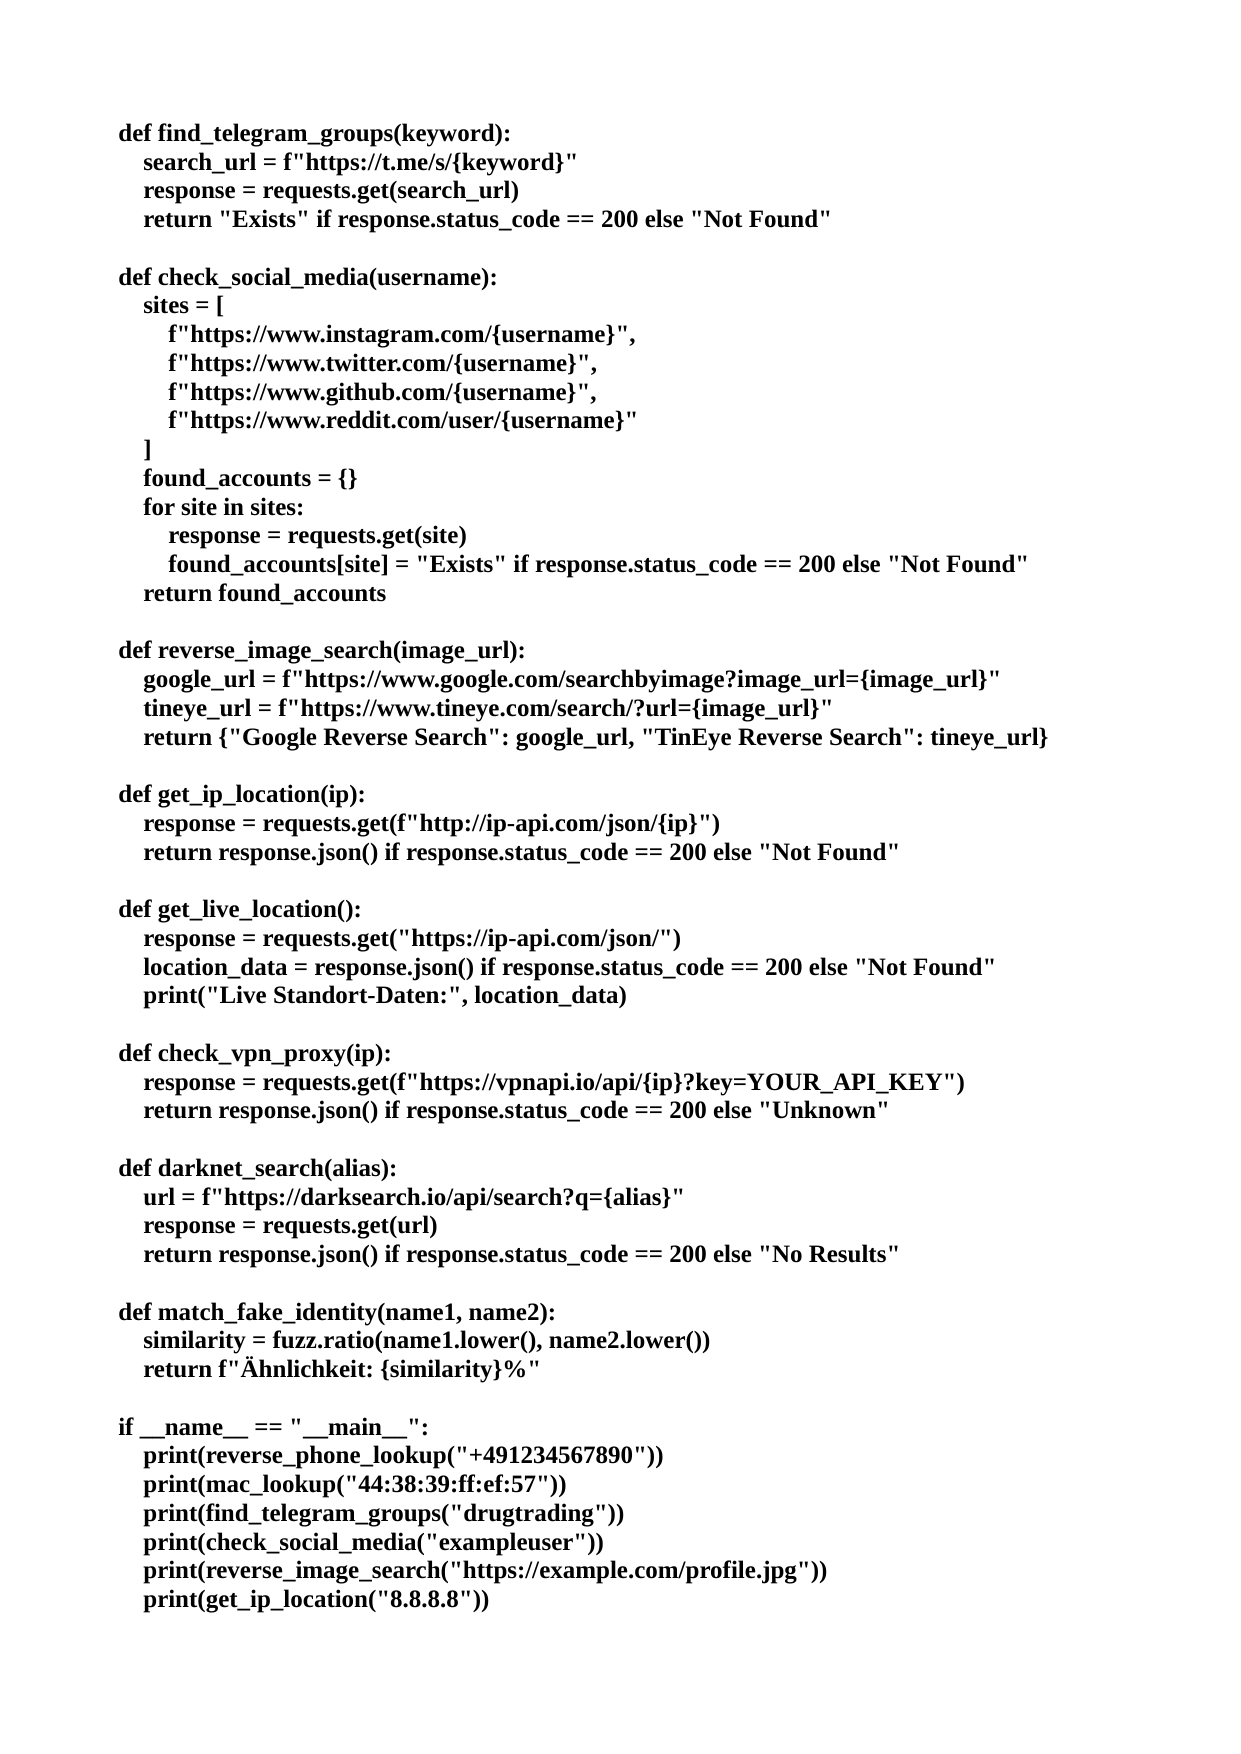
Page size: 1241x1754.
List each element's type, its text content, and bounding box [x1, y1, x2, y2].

text def darknet_search(alias): [118, 1153, 1122, 1182]
text print(reverse_image_search("https://example.com/profile.jpg")) [118, 1556, 1122, 1584]
text for site in sites: [118, 492, 1122, 521]
text response = requests.get(f"https://vpnapi.io/api/{ip}?key=YOUR_API_KEY") [118, 1067, 1122, 1096]
text google_url = f"https://www.google.com/searchbyimage?image_url={image_url}" [118, 664, 1122, 693]
text url = f"https://darksearch.io/api/search?q={alias}" [118, 1182, 1122, 1211]
text print(find_telegram_groups("drugtrading")) [118, 1498, 1122, 1527]
text f"https://www.reddit.com/user/{username}" [118, 406, 1122, 434]
text found_accounts[site] = "Exists" if response.status_code == 200 else "Not Found" [118, 549, 1122, 578]
text return response.json() if response.status_code == 200 else "No Results" [118, 1239, 1122, 1268]
text print("Live Standort-Daten:", location_data) [118, 981, 1122, 1009]
text def find_telegram_groups(keyword): [118, 118, 1122, 147]
text def check_social_media(username): [118, 262, 1122, 291]
text response = requests.get(f"http://ip-api.com/json/{ip}") [118, 808, 1122, 837]
text def match_fake_identity(name1, name2): [118, 1297, 1122, 1326]
text return "Exists" if response.status_code == 200 else "Not Found" [118, 204, 1122, 233]
text location_data = response.json() if response.status_code == 200 else "Not Found" [118, 952, 1122, 981]
text def get_live_location(): [118, 894, 1122, 923]
text return response.json() if response.status_code == 200 else "Not Found" [118, 837, 1122, 866]
text similarity = fuzz.ratio(name1.lower(), name2.lower()) [118, 1326, 1122, 1354]
text ] [118, 434, 1122, 463]
text def get_ip_location(ip): [118, 779, 1122, 808]
text print(reverse_phone_lookup("+491234567890")) [118, 1441, 1122, 1469]
text if __name__ == "__main__": [118, 1412, 1122, 1441]
text response = requests.get(search_url) [118, 176, 1122, 204]
text def check_vpn_proxy(ip): [118, 1038, 1122, 1067]
text response = requests.get(site) [118, 521, 1122, 549]
text f"https://www.instagram.com/{username}", [118, 319, 1122, 348]
text response = requests.get(url) [118, 1211, 1122, 1239]
text print(get_ip_location("8.8.8.8")) [118, 1584, 1122, 1613]
text def reverse_image_search(image_url): [118, 636, 1122, 664]
text found_accounts = {} [118, 463, 1122, 492]
text return {"Google Reverse Search": google_url, "TinEye Reverse Search": tineye_url} [118, 722, 1122, 751]
text return f"Ähnlichkeit: {similarity}%" [118, 1354, 1122, 1383]
text print(mac_lookup("44:38:39:ff:ef:57")) [118, 1469, 1122, 1498]
text return response.json() if response.status_code == 200 else "Unknown" [118, 1096, 1122, 1124]
text response = requests.get("https://ip-api.com/json/") [118, 923, 1122, 952]
text f"https://www.twitter.com/{username}", [118, 348, 1122, 377]
text print(check_social_media("exampleuser")) [118, 1527, 1122, 1556]
text tineye_url = f"https://www.tineye.com/search/?url={image_url}" [118, 693, 1122, 722]
text search_url = f"https://t.me/s/{keyword}" [118, 147, 1122, 176]
text return found_accounts [118, 578, 1122, 607]
text f"https://www.github.com/{username}", [118, 377, 1122, 406]
text sites = [ [118, 291, 1122, 319]
